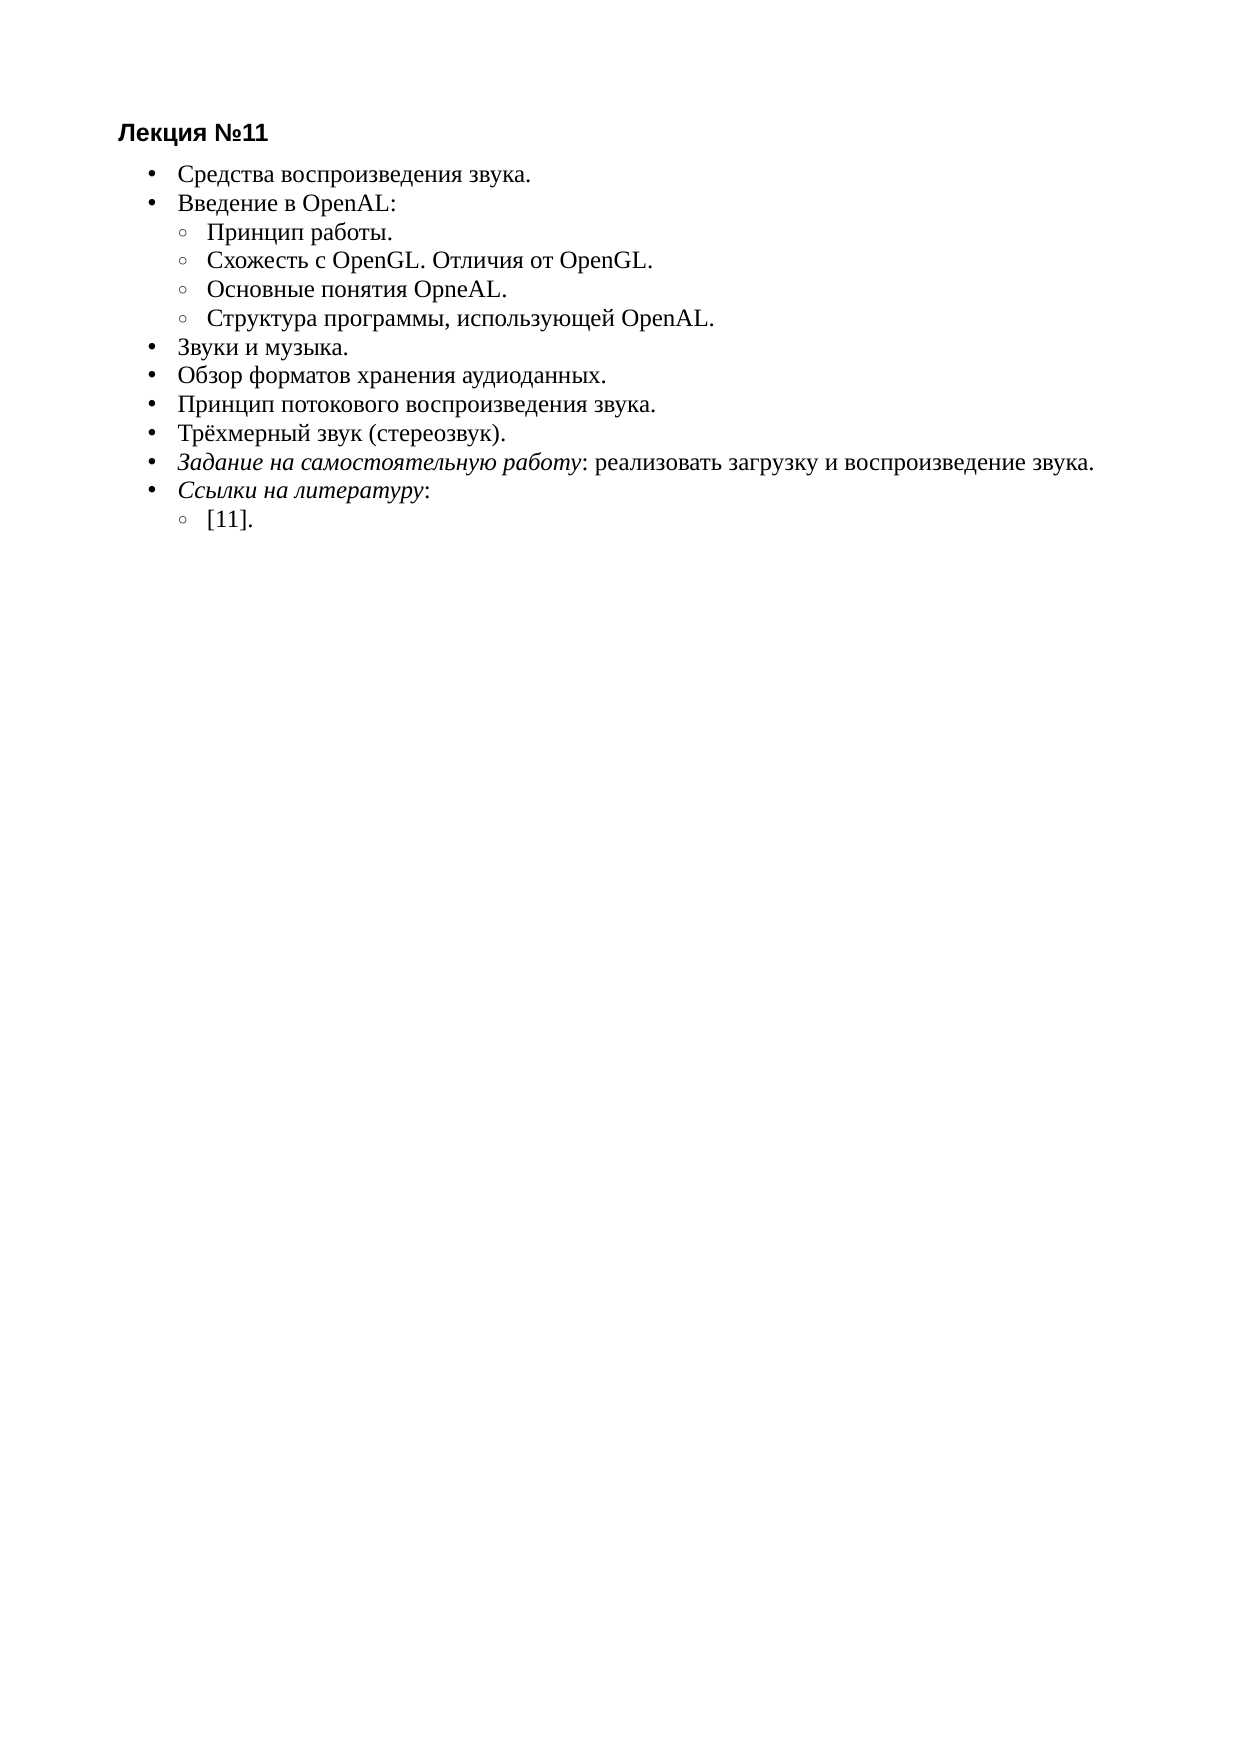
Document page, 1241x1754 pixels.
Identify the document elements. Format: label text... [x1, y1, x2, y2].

list Структура программы, использующей OpenAL. [177, 303, 1122, 332]
list Средства воспроизведения звука. [148, 159, 1122, 188]
list Принцип потокового воспроизведения звука. [148, 389, 1122, 418]
list Схожесть с OpenGL. Отличия от OpenGL. [177, 246, 1122, 274]
list Задание на самостоятельную работу: реализовать загрузку и воспроизведение звука. [148, 447, 1122, 476]
list [11]. [177, 504, 1122, 533]
list Основные понятия OpneAL. [177, 274, 1122, 303]
list Звуки и музыка. [148, 332, 1122, 361]
list Принцип работы. [177, 217, 1122, 246]
list Обзор форматов хранения аудиоданных. [148, 361, 1122, 389]
list Трёхмерный звук (стереозвук). [148, 418, 1122, 447]
list Ссылки на литературу: [148, 476, 1122, 504]
list Введение в OpenAL: [148, 188, 1122, 217]
subtitle Лекция №11 [118, 118, 1122, 147]
